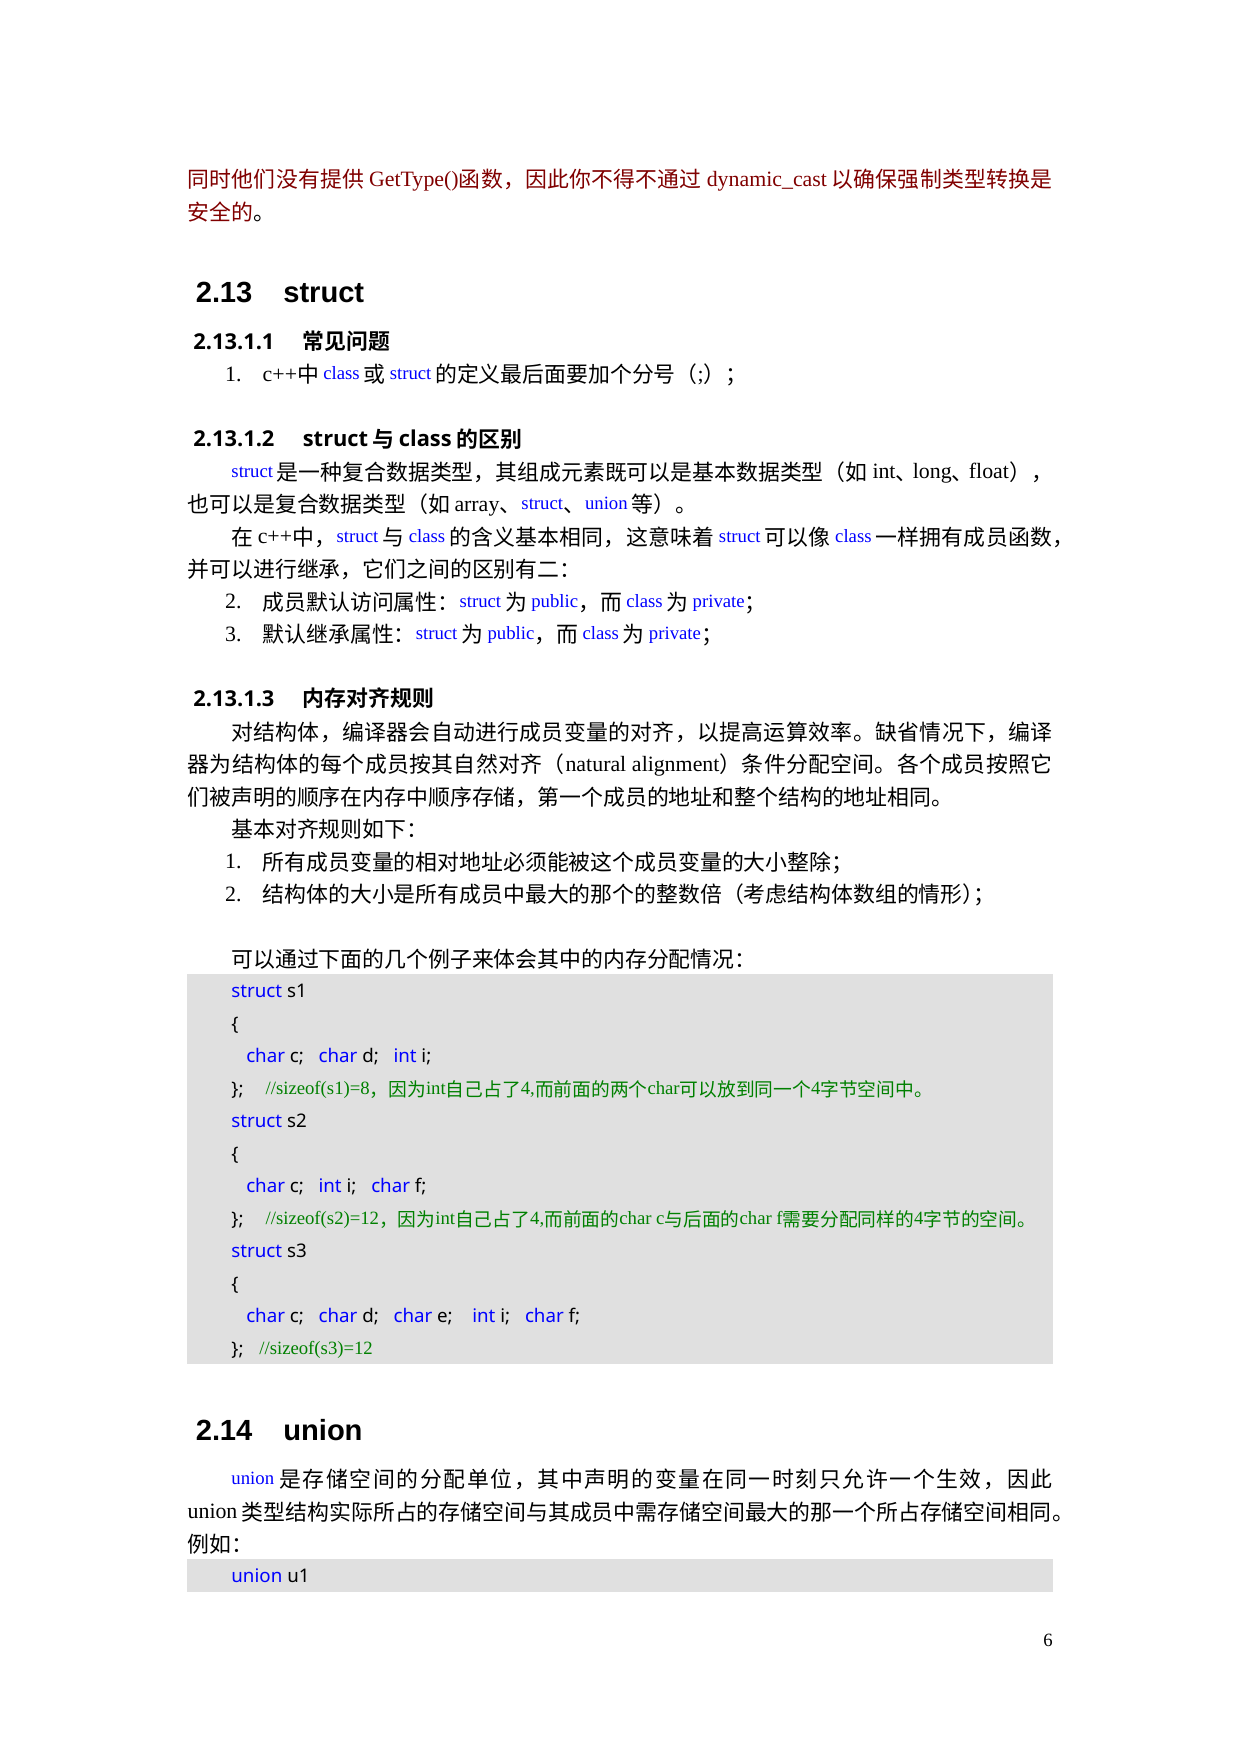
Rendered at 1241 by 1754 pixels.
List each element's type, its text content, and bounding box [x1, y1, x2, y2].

text struct s3 [187, 1234, 1053, 1267]
text struct s1 [187, 974, 1053, 1007]
text char c; char d; char e; int i; char f; [187, 1299, 1053, 1332]
text 在c++中，struct与class的含义基本相同，这意味着struct可以像class一样拥有成员函数，并可以进行继承，它们之间的区别有二： [187, 519, 1053, 584]
text union是存储空间的分配单位，其中声明的变量在同一时刻只允许一个生效，因此union类型结构实际所占的存储空间与其成员中需存储空间最大的那一个所占存储空间相同。例如： [187, 1462, 1053, 1559]
text }; //sizeof(s1)=8，因为int自己占了4,而前面的两个char可以放到同一个4字节空间中。 [187, 1072, 1053, 1104]
text 同时他们没有提供GetType()函数，因此你不得不通过dynamic_cast以确保强制类型转换是安全的。 [187, 162, 1053, 227]
text 可以通过下面的几个例子来体会其中的内存分配情况： [187, 942, 1053, 974]
text char c; int i; char f; [187, 1169, 1053, 1202]
text 对结构体，编译器会自动进行成员变量的对齐，以提高运算效率。缺省情况下，编译器为结构体的每个成员按其自然对齐（natural alignment）条件分配空间。各个成员按照它们被声明的顺序在内存中顺序存储，第一个成员的地址和整个结构的地址相同。 [187, 714, 1053, 812]
text { [187, 1007, 1053, 1039]
text struct s2 [187, 1104, 1053, 1137]
text }; //sizeof(s3)=12 [187, 1332, 1053, 1364]
text struct是一种复合数据类型，其组成元素既可以是基本数据类型（如 int、long、float），也可以是复合数据类型（如array、struct、union等）。 [187, 454, 1053, 519]
subtitle union [187, 1397, 1053, 1462]
list 结构体的大小是所有成员中最大的那个的整数倍（考虑结构体数组的情形）； [225, 877, 1053, 909]
text { [187, 1137, 1053, 1169]
text { [187, 1267, 1053, 1299]
list 默认继承属性：struct为public，而class为private； [225, 617, 1053, 649]
list 所有成员变量的相对地址必须能被这个成员变量的大小整除； [225, 844, 1053, 877]
subtitle struct与class的区别 [187, 422, 1053, 454]
subtitle 常见问题 [187, 324, 1053, 357]
subtitle 内存对齐规则 [187, 682, 1053, 714]
text char c; char d; int i; [187, 1039, 1053, 1072]
text union u1 [187, 1559, 1053, 1592]
text }; //sizeof(s2)=12，因为int自己占了4,而前面的char c与后面的char f需要分配同样的4字节的空间。 [187, 1202, 1053, 1234]
list 成员默认访问属性：struct为public，而class为private； [225, 584, 1053, 617]
subtitle struct [187, 259, 1053, 324]
text 基本对齐规则如下： [187, 812, 1053, 844]
list c++中class或struct的定义最后面要加个分号（;）； [225, 357, 1053, 389]
